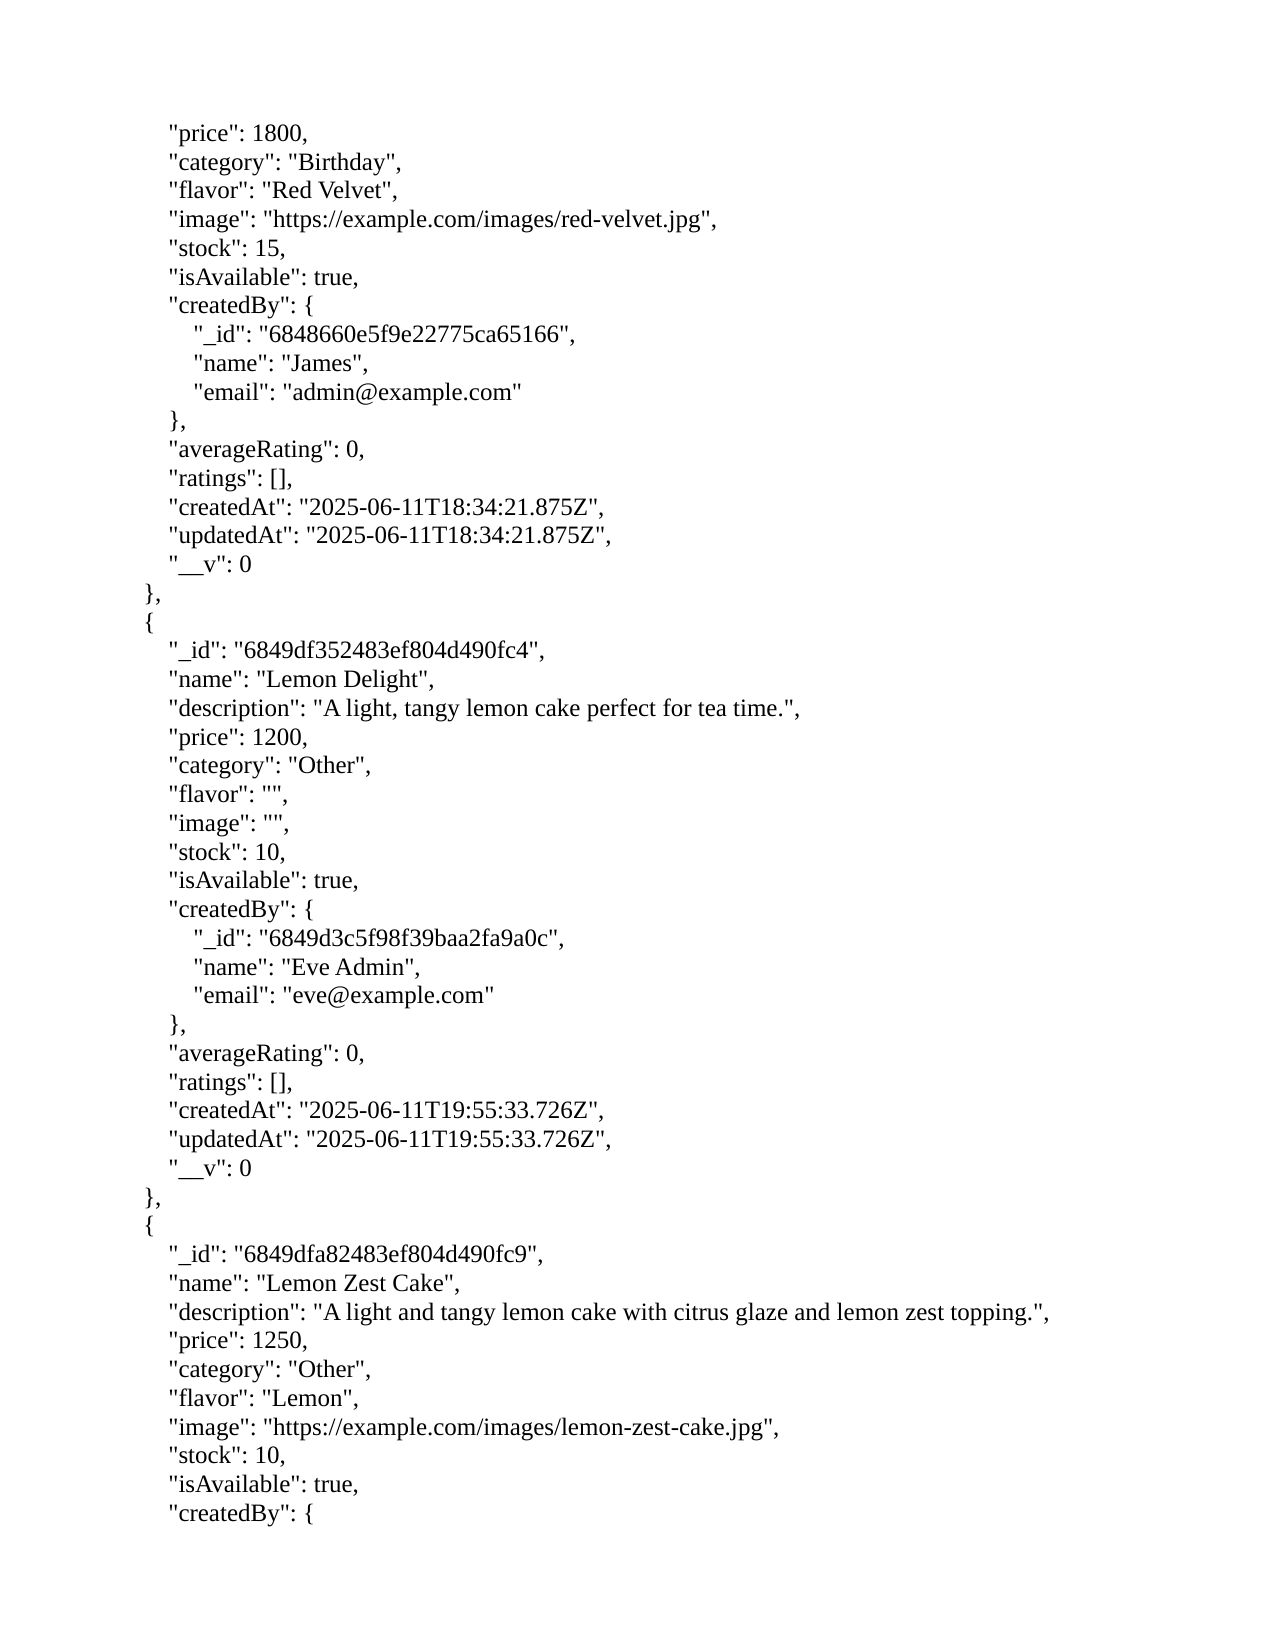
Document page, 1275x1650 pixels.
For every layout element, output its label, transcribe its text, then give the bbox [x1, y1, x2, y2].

text "email": "eve@example.com" [118, 981, 1157, 1009]
text "price": 1800, [118, 118, 1157, 147]
text { [118, 1211, 1157, 1239]
text "createdBy": { [118, 1498, 1157, 1527]
text "averageRating": 0, [118, 434, 1157, 463]
text "ratings": [], [118, 1067, 1157, 1096]
text "averageRating": 0, [118, 1038, 1157, 1067]
text "_id": "6848660e5f9e22775ca65166", [118, 319, 1157, 348]
text }, [118, 406, 1157, 434]
text "category": "Birthday", [118, 147, 1157, 176]
text "image": "https://example.com/images/red-velvet.jpg", [118, 204, 1157, 233]
text "flavor": "Red Velvet", [118, 176, 1157, 204]
text "_id": "6849df352483ef804d490fc4", [118, 636, 1157, 664]
text "updatedAt": "2025-06-11T19:55:33.726Z", [118, 1124, 1157, 1153]
text "__v": 0 [118, 549, 1157, 578]
text "ratings": [], [118, 463, 1157, 492]
text "image": "https://example.com/images/lemon-zest-cake.jpg", [118, 1412, 1157, 1441]
text "name": "Eve Admin", [118, 952, 1157, 981]
text "flavor": "Lemon", [118, 1383, 1157, 1412]
text "description": "A light, tangy lemon cake perfect for tea time.", [118, 693, 1157, 722]
text "category": "Other", [118, 751, 1157, 779]
text { [118, 607, 1157, 636]
text "isAvailable": true, [118, 1469, 1157, 1498]
text "__v": 0 [118, 1153, 1157, 1182]
text "stock": 10, [118, 837, 1157, 866]
text "isAvailable": true, [118, 262, 1157, 291]
text "stock": 10, [118, 1441, 1157, 1469]
text "image": "", [118, 808, 1157, 837]
text }, [118, 578, 1157, 607]
text "price": 1200, [118, 722, 1157, 751]
text "description": "A light and tangy lemon cake with citrus glaze and lemon zest topping.", [118, 1297, 1157, 1326]
text "price": 1250, [118, 1326, 1157, 1354]
text "name": "Lemon Zest Cake", [118, 1268, 1157, 1297]
text "_id": "6849dfa82483ef804d490fc9", [118, 1239, 1157, 1268]
text "stock": 15, [118, 233, 1157, 262]
text "createdAt": "2025-06-11T19:55:33.726Z", [118, 1096, 1157, 1124]
text "createdAt": "2025-06-11T18:34:21.875Z", [118, 492, 1157, 521]
text "createdBy": { [118, 894, 1157, 923]
text }, [118, 1009, 1157, 1038]
text "category": "Other", [118, 1354, 1157, 1383]
text }, [118, 1182, 1157, 1211]
text "name": "Lemon Delight", [118, 664, 1157, 693]
text "createdBy": { [118, 291, 1157, 319]
text "email": "admin@example.com" [118, 377, 1157, 406]
text "flavor": "", [118, 779, 1157, 808]
text "name": "James", [118, 348, 1157, 377]
text "isAvailable": true, [118, 866, 1157, 894]
text "updatedAt": "2025-06-11T18:34:21.875Z", [118, 521, 1157, 549]
text "_id": "6849d3c5f98f39baa2fa9a0c", [118, 923, 1157, 952]
